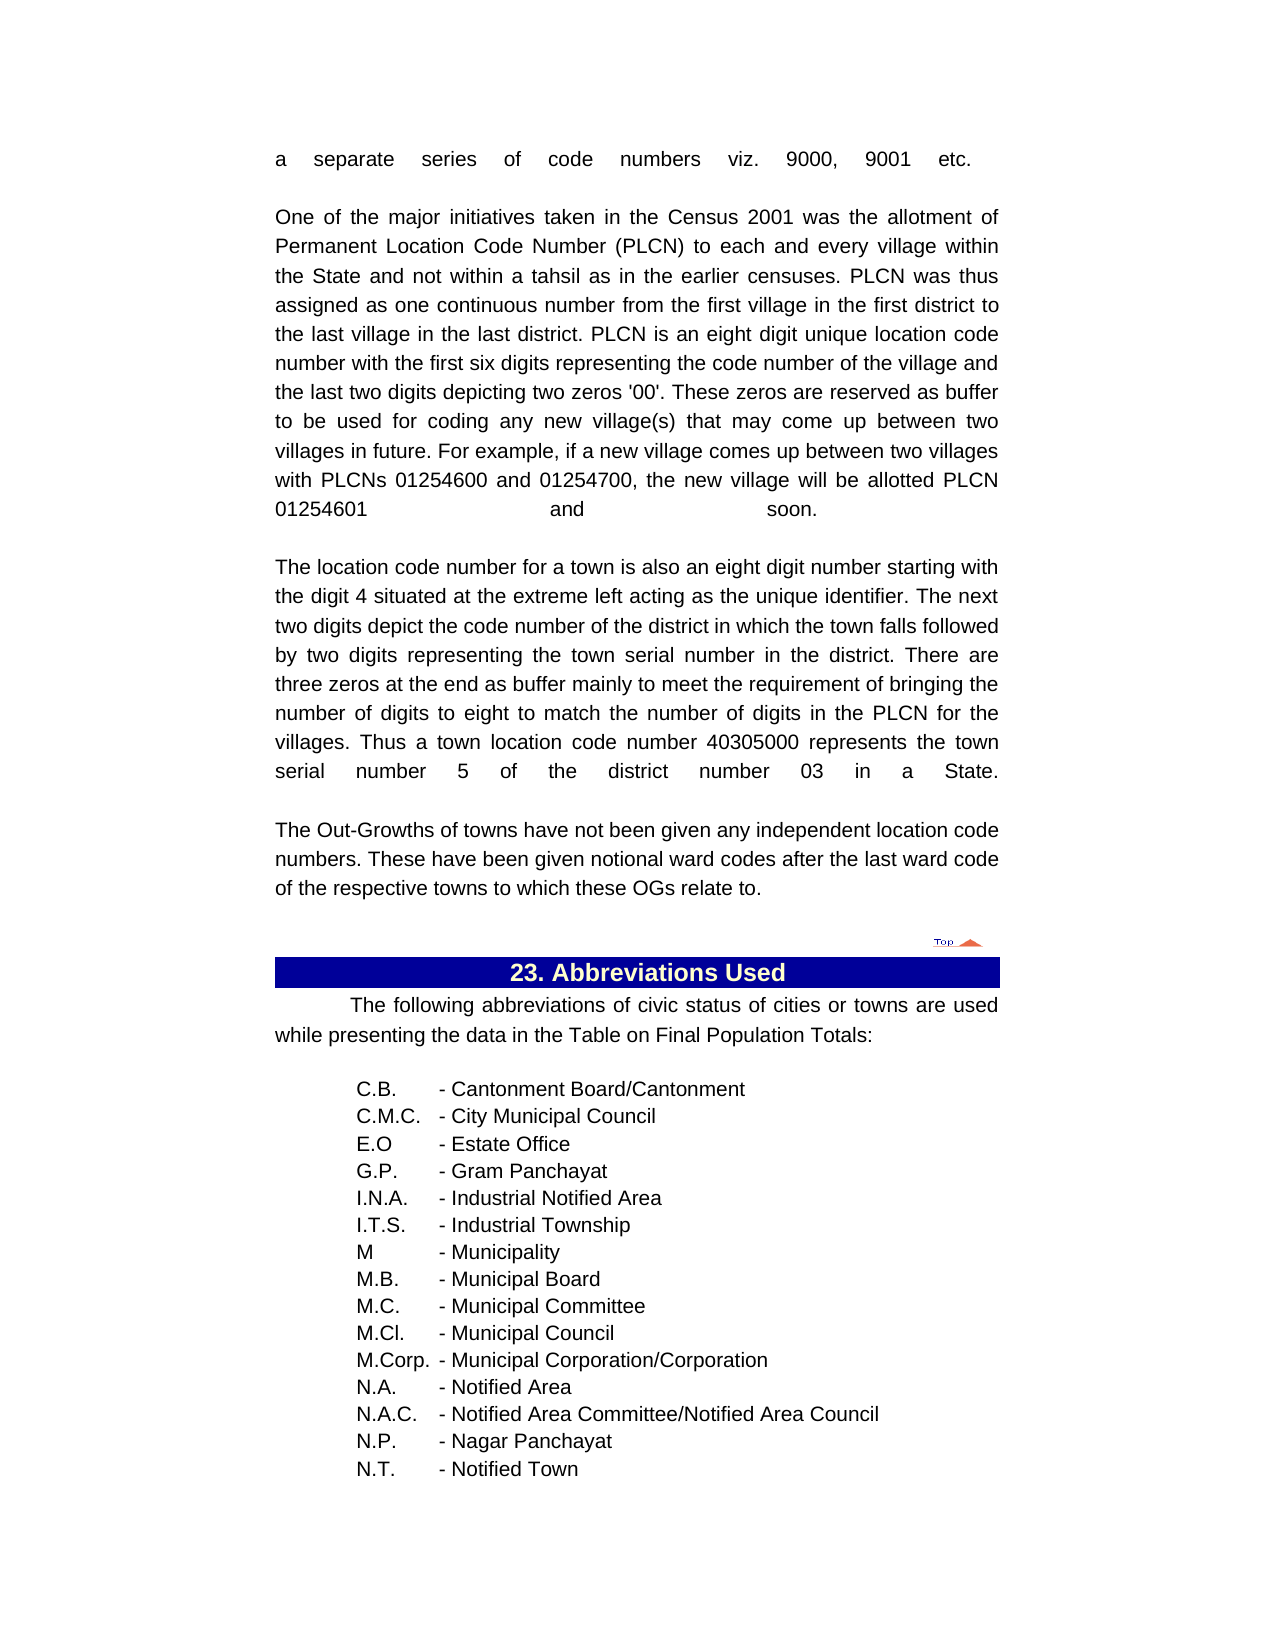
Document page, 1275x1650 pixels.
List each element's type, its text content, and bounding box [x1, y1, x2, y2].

table_cell M.Cl. [355, 1319, 437, 1346]
table_cell E.O [355, 1130, 437, 1157]
table_cell G.P. [355, 1157, 437, 1184]
table_cell - Notified Town [437, 1455, 920, 1482]
table_cell I.N.A. [355, 1184, 437, 1211]
table_cell - Municipality [437, 1238, 920, 1265]
table_cell a separate series of code numbers viz. 9000, 9001 etc. One of the major initiatives taken in the Census 2001 was the allotment of Permanent Location Code Number (PLCN) to each and every village within the State and not within a tahsil as in the earlier censuses. PLCN was thus assigned as one continuous number from the first village in the first district to the last village in the last district. PLCN is an eight digit unique location code number with the first six digits representing the code number of the village and the last two digits depicting two zeros '00'. These zeros are reserved as buffer to be used for coding any new village(s) that may come up between two villages in future. For example, if a new village comes up between two villages with PLCNs 01254600 and 01254700, the new village will be allotted PLCN 01254601 and soon. The location code number for a town is also an eight digit number starting with the digit 4 situated at the extreme left acting as the unique identifier. The next two digits depict the code number of the district in which the town falls followed by two digits representing the town serial number in the district. There are three zeros at the end as buffer mainly to meet the requirement of bringing the number of digits to eight to match the number of digits in the PLCN for the villages. Thus a town location code number 40305000 represents the town serial number 5 of the district number 03 in a State. The Out-Growths of towns have not been given any independent location code numbers. These have been given notional ward codes after the last ward code of the respective towns to which these OGs relate to. [275, 113, 1000, 900]
table_cell - Gram Panchayat [437, 1157, 920, 1184]
table_cell - Industrial Township [437, 1211, 920, 1238]
table_cell N.P. [355, 1428, 437, 1455]
table_cell [275, 929, 1000, 957]
table_cell - Industrial Notified Area [437, 1184, 920, 1211]
table_cell - City Municipal Council [437, 1103, 920, 1130]
table_cell M [355, 1238, 437, 1265]
table_cell - Municipal Committee [437, 1292, 920, 1319]
table_cell I.T.S. [355, 1211, 437, 1238]
table_cell M.B. [355, 1265, 437, 1292]
table_cell - Municipal Corporation/Corporation [437, 1346, 920, 1373]
table_cell 23. Abbreviations Used [275, 957, 1000, 988]
table_cell - Estate Office [437, 1130, 920, 1157]
table_cell N.A.C. [355, 1401, 437, 1428]
picture [930, 937, 984, 948]
table_cell M.Corp. [355, 1346, 437, 1373]
table_cell - Municipal Board [437, 1265, 920, 1292]
table_cell 22 [275, 900, 1000, 929]
table_cell M.C. [355, 1292, 437, 1319]
table_header - Cantonment Board/Cantonment [437, 1076, 920, 1103]
table_cell N.A. [355, 1374, 437, 1401]
table_cell N.T. [355, 1455, 437, 1482]
table_cell - Nagar Panchayat [437, 1428, 920, 1455]
table_cell C.M.C. [355, 1103, 437, 1130]
table_header C.B. [355, 1076, 437, 1103]
table_cell - Notified Area [437, 1374, 920, 1401]
table_cell - Notified Area Committee/Notified Area Council [437, 1401, 920, 1428]
table_cell The following abbreviations of civic status of cities or towns are used while presenting the data in the Table on Final Population Totals: [275, 988, 1000, 1482]
table_cell - Municipal Council [437, 1319, 920, 1346]
